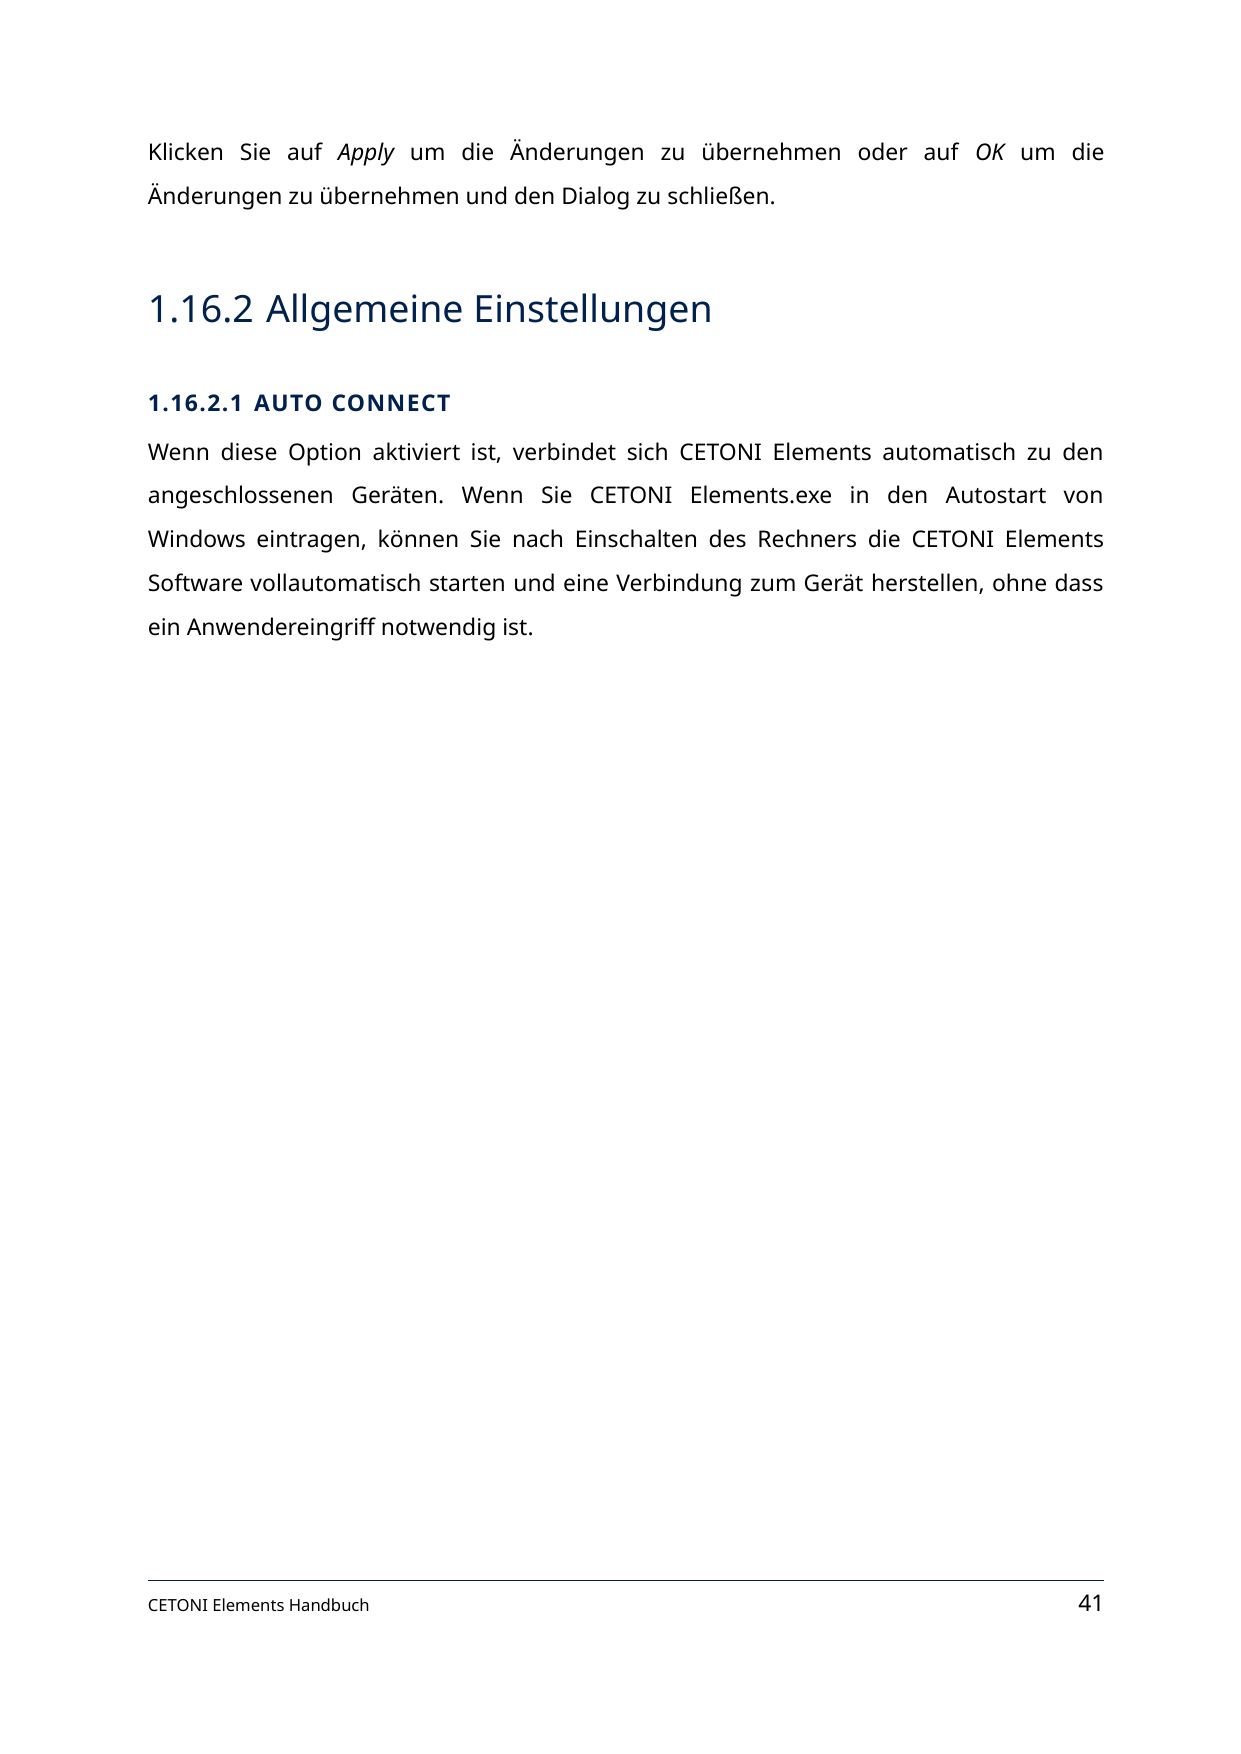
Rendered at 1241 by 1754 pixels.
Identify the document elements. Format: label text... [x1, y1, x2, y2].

text Klicken Sie auf Apply um die Änderungen zu übernehmen oder auf OK um die Änderungen zu übernehmen und den Dialog zu schließen. [148, 136, 1104, 211]
subtitle Auto Connect [148, 387, 1104, 418]
subtitle Allgemeine Einstellungen [148, 282, 1104, 333]
text Wenn diese Option aktiviert ist, verbindet sich CETONI Elements automatisch zu den angeschlossenen Geräten. Wenn Sie CETONI Elements.exe in den Autostart von Windows eintragen, können Sie nach Einschalten des Rechners die CETONI Elements Software vollautomatisch starten und eine Verbindung zum Gerät herstellen, ohne dass ein Anwendereingriff notwendig ist. [148, 436, 1104, 642]
